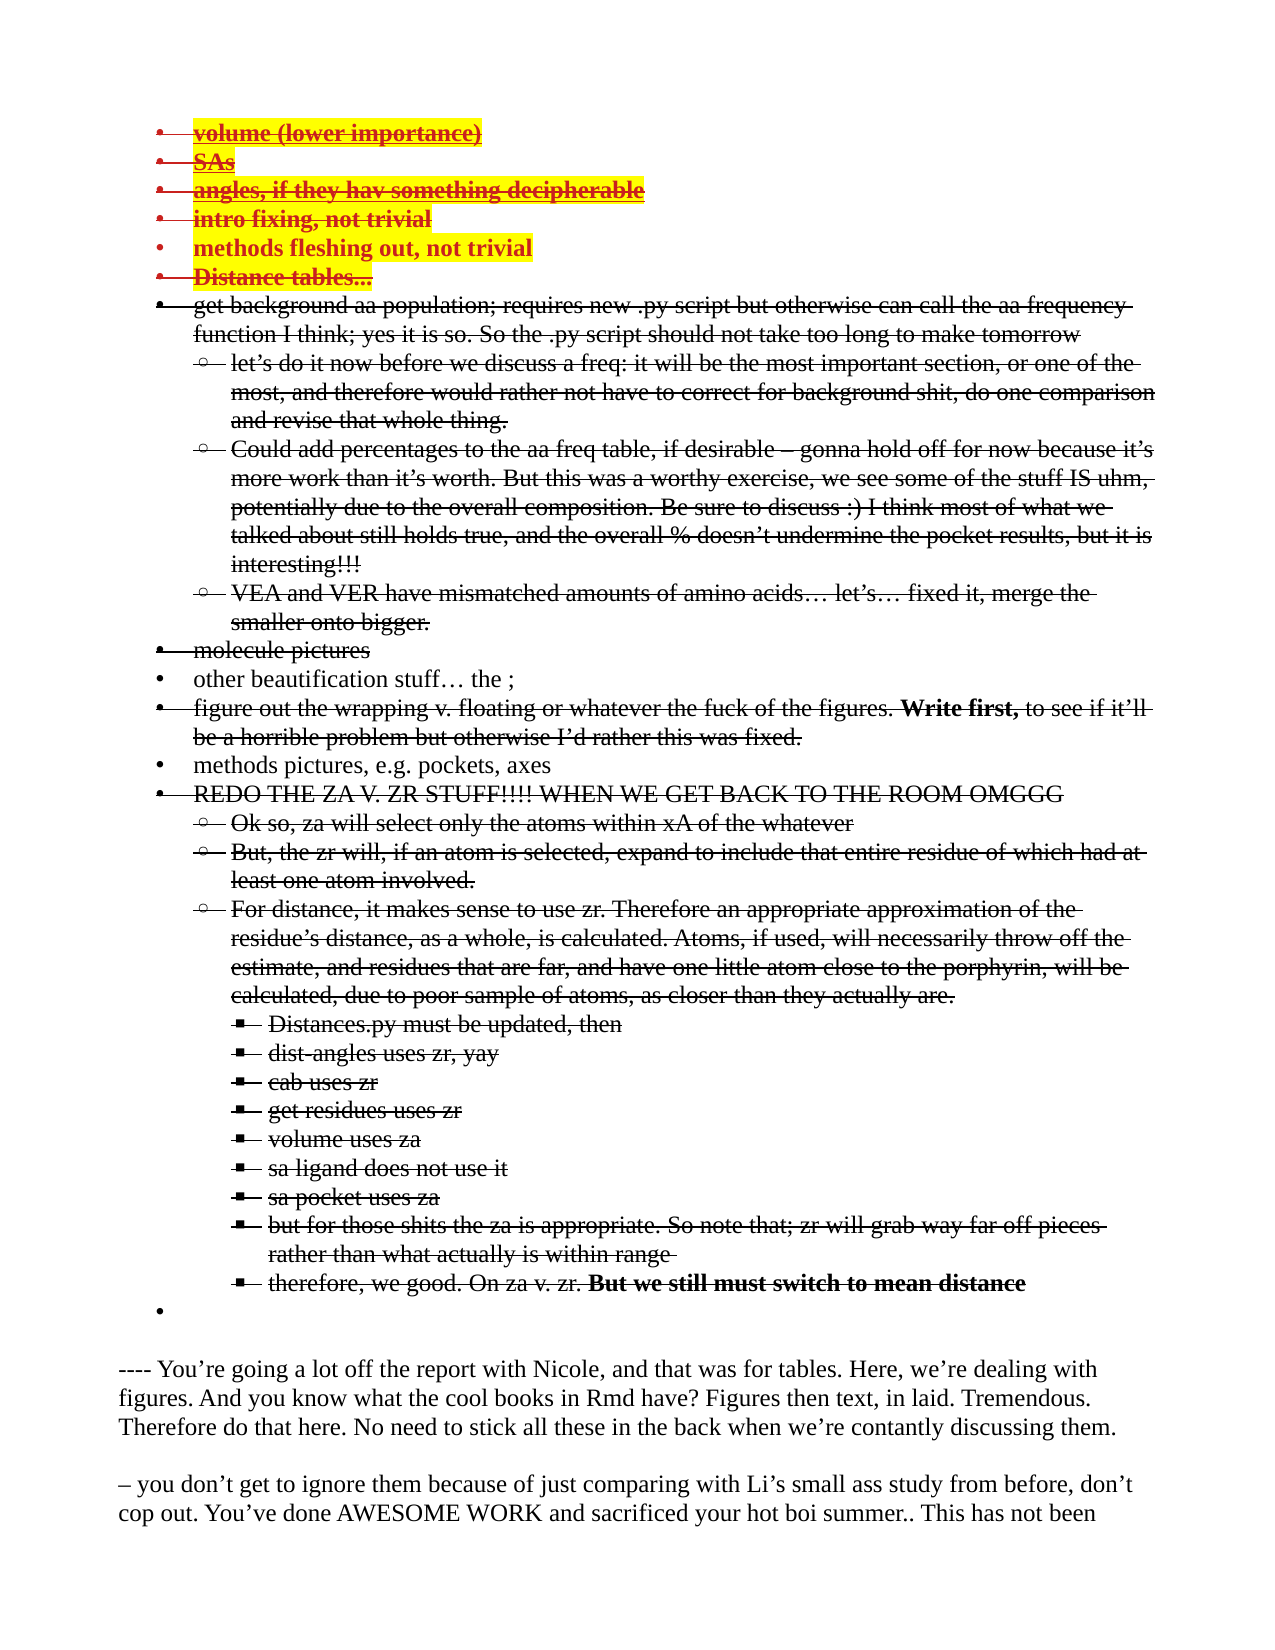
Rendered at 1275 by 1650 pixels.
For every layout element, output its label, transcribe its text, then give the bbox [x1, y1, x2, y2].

list dist-angles uses zr, yay [231, 1038, 1157, 1067]
list sa pocket uses za [231, 1182, 1157, 1211]
list Could add percentages to the aa freq table, if desirable – gonna hold off for now because it’s more work than it’s worth. But this was a worthy exercise, we see some of the stuff IS uhm, potentially due to the overall composition. Be sure to discuss :) I think most of what we talked about still holds true, and the overall % doesn’t undermine the pocket results, but it is interesting!!! [193, 434, 1157, 578]
list volume uses za [231, 1124, 1157, 1153]
list therefore, we good. On za v. zr. But we still must switch to mean distance [231, 1268, 1157, 1297]
list REDO THE ZA V. ZR STUFF!!!! WHEN WE GET BACK TO THE ROOM OMGGG [156, 779, 1157, 808]
list get residues uses zr [231, 1096, 1157, 1124]
list get background aa population; requires new .py script but otherwise can call the aa frequency function I think; yes it is so. So the .py script should not take too long to make tomorrow [156, 291, 1157, 348]
list But, the zr will, if an atom is selected, expand to include that entire residue of which had at least one atom involved. [193, 837, 1157, 894]
list figure out the wrapping v. floating or whatever the fuck of the figures. Write first, to see if it’ll be a horrible problem but otherwise I’d rather this was fixed. [156, 693, 1157, 751]
list molecule pictures [156, 636, 1157, 664]
list angles, if they hav something decipherable [156, 176, 1157, 204]
list intro fixing, not trivial [156, 204, 1157, 233]
list other beautification stuff… the ; [156, 664, 1157, 693]
list SAs [156, 147, 1157, 176]
list cab uses zr [231, 1067, 1157, 1096]
list For distance, it makes sense to use zr. Therefore an appropriate approximation of the residue’s distance, as a whole, is calculated. Atoms, if used, will necessarily throw off the estimate, and residues that are far, and have one little atom close to the porphyrin, will be calculated, due to poor sample of atoms, as closer than they actually are. [193, 894, 1157, 1009]
text – you don’t get to ignore them because of just comparing with Li’s small ass study from before, don’t cop out. You’ve done AWESOME WORK and sacrificed your hot boi summer.. This has not been [118, 1469, 1157, 1527]
list but for those shits the za is appropriate. So note that; zr will grab way far off pieces rather than what actually is within range [231, 1211, 1157, 1268]
list methods pictures, e.g. pockets, axes [156, 751, 1157, 779]
list volume (lower importance) [156, 118, 1157, 147]
list VEA and VER have mismatched amounts of amino acids… let’s… fixed it, merge the smaller onto bigger. [193, 578, 1157, 636]
list sa ligand does not use it [231, 1153, 1157, 1182]
list methods fleshing out, not trivial [156, 233, 1157, 262]
list let’s do it now before we discuss a freq: it will be the most important section, or one of the most, and therefore would rather not have to correct for background shit, do one comparison and revise that whole thing. [193, 348, 1157, 434]
text ---- You’re going a lot off the report with Nicole, and that was for tables. Here, we’re dealing with figures. And you know what the cool books in Rmd have? Figures then text, in laid. Tremendous. Therefore do that here. No need to stick all these in the back when we’re contantly discussing them. [118, 1354, 1157, 1441]
list Ok so, za will select only the atoms within xA of the whatever [193, 808, 1157, 837]
list Distances.py must be updated, then [231, 1009, 1157, 1038]
list Distance tables... [156, 262, 1157, 291]
